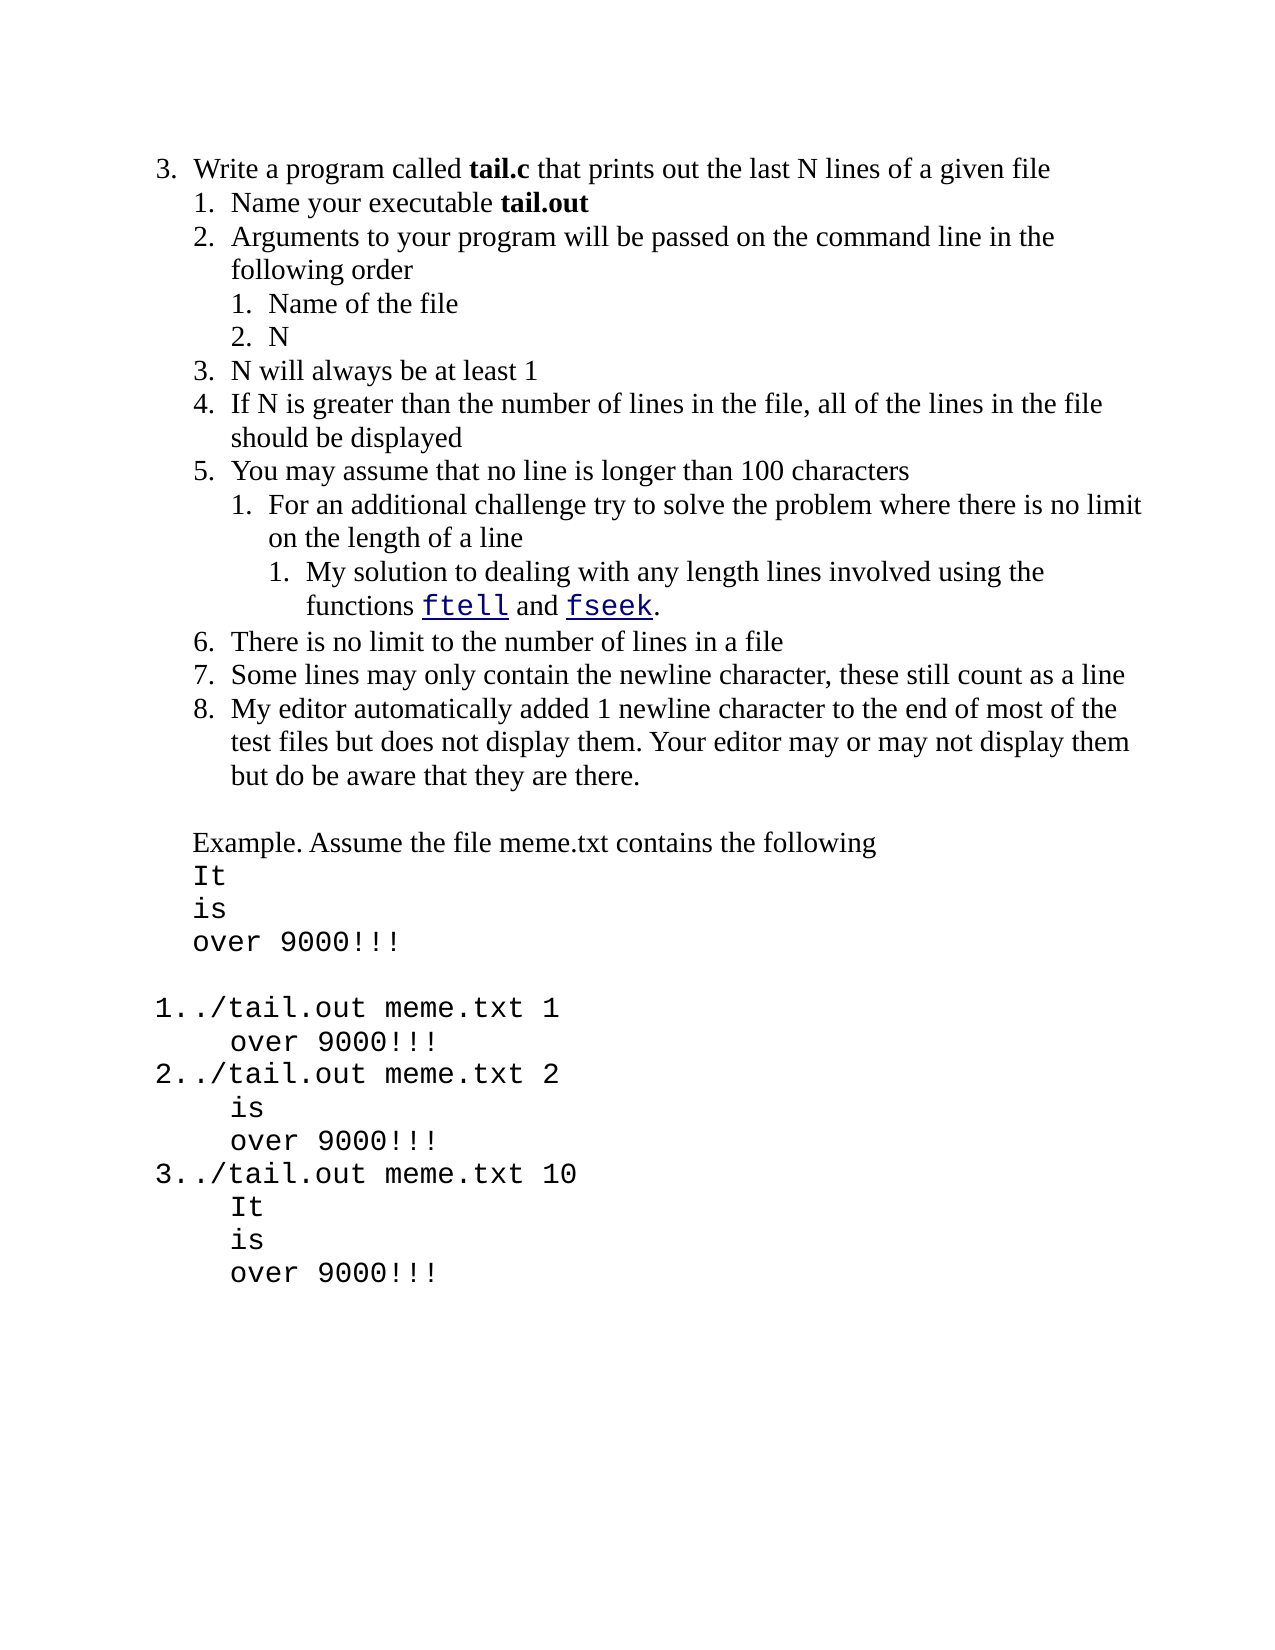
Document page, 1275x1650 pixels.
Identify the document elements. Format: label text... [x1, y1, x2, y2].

list My editor automatically added 1 newline character to the end of most of the test files but does not display them. Your editor may or may not display them but do be aware that they are there. [193, 691, 1157, 791]
list Write a program called tail.c that prints out the last N lines of a given file [156, 152, 1157, 185]
list ./tail.out meme.txt 1 [154, 994, 1157, 1027]
list N [231, 319, 1157, 353]
list Arguments to your program will be passed on the command line in the following order [193, 219, 1157, 286]
text is [118, 894, 1157, 928]
list For an additional challenge try to solve the problem where there is no limit on the length of a line [231, 487, 1157, 554]
list If N is greater than the number of lines in the file, all of the lines in the file should be displayed [193, 386, 1157, 453]
list There is no limit to the number of lines in a file [193, 624, 1157, 657]
text Example. Assume the file meme.txt contains the following [118, 825, 1157, 858]
list Name your executable tail.out [193, 185, 1157, 219]
list over 9000!!! [192, 1258, 1157, 1291]
list N will always be at least 1 [193, 353, 1157, 386]
list You may assume that no line is longer than 100 characters [193, 453, 1157, 487]
text It [118, 858, 1157, 894]
list It [192, 1192, 1157, 1225]
text over 9000!!! [118, 928, 1157, 961]
list is [192, 1093, 1157, 1126]
list is [192, 1225, 1157, 1258]
list Name of the file [231, 286, 1157, 319]
list ./tail.out meme.txt 2 [154, 1060, 1157, 1093]
list over 9000!!! [192, 1027, 1157, 1060]
list ./tail.out meme.txt 10 [154, 1159, 1157, 1192]
list My solution to dealing with any length lines involved using the functions ftell and fseek. [268, 554, 1157, 624]
list Some lines may only contain the newline character, these still count as a line [193, 657, 1157, 691]
list over 9000!!! [192, 1126, 1157, 1159]
